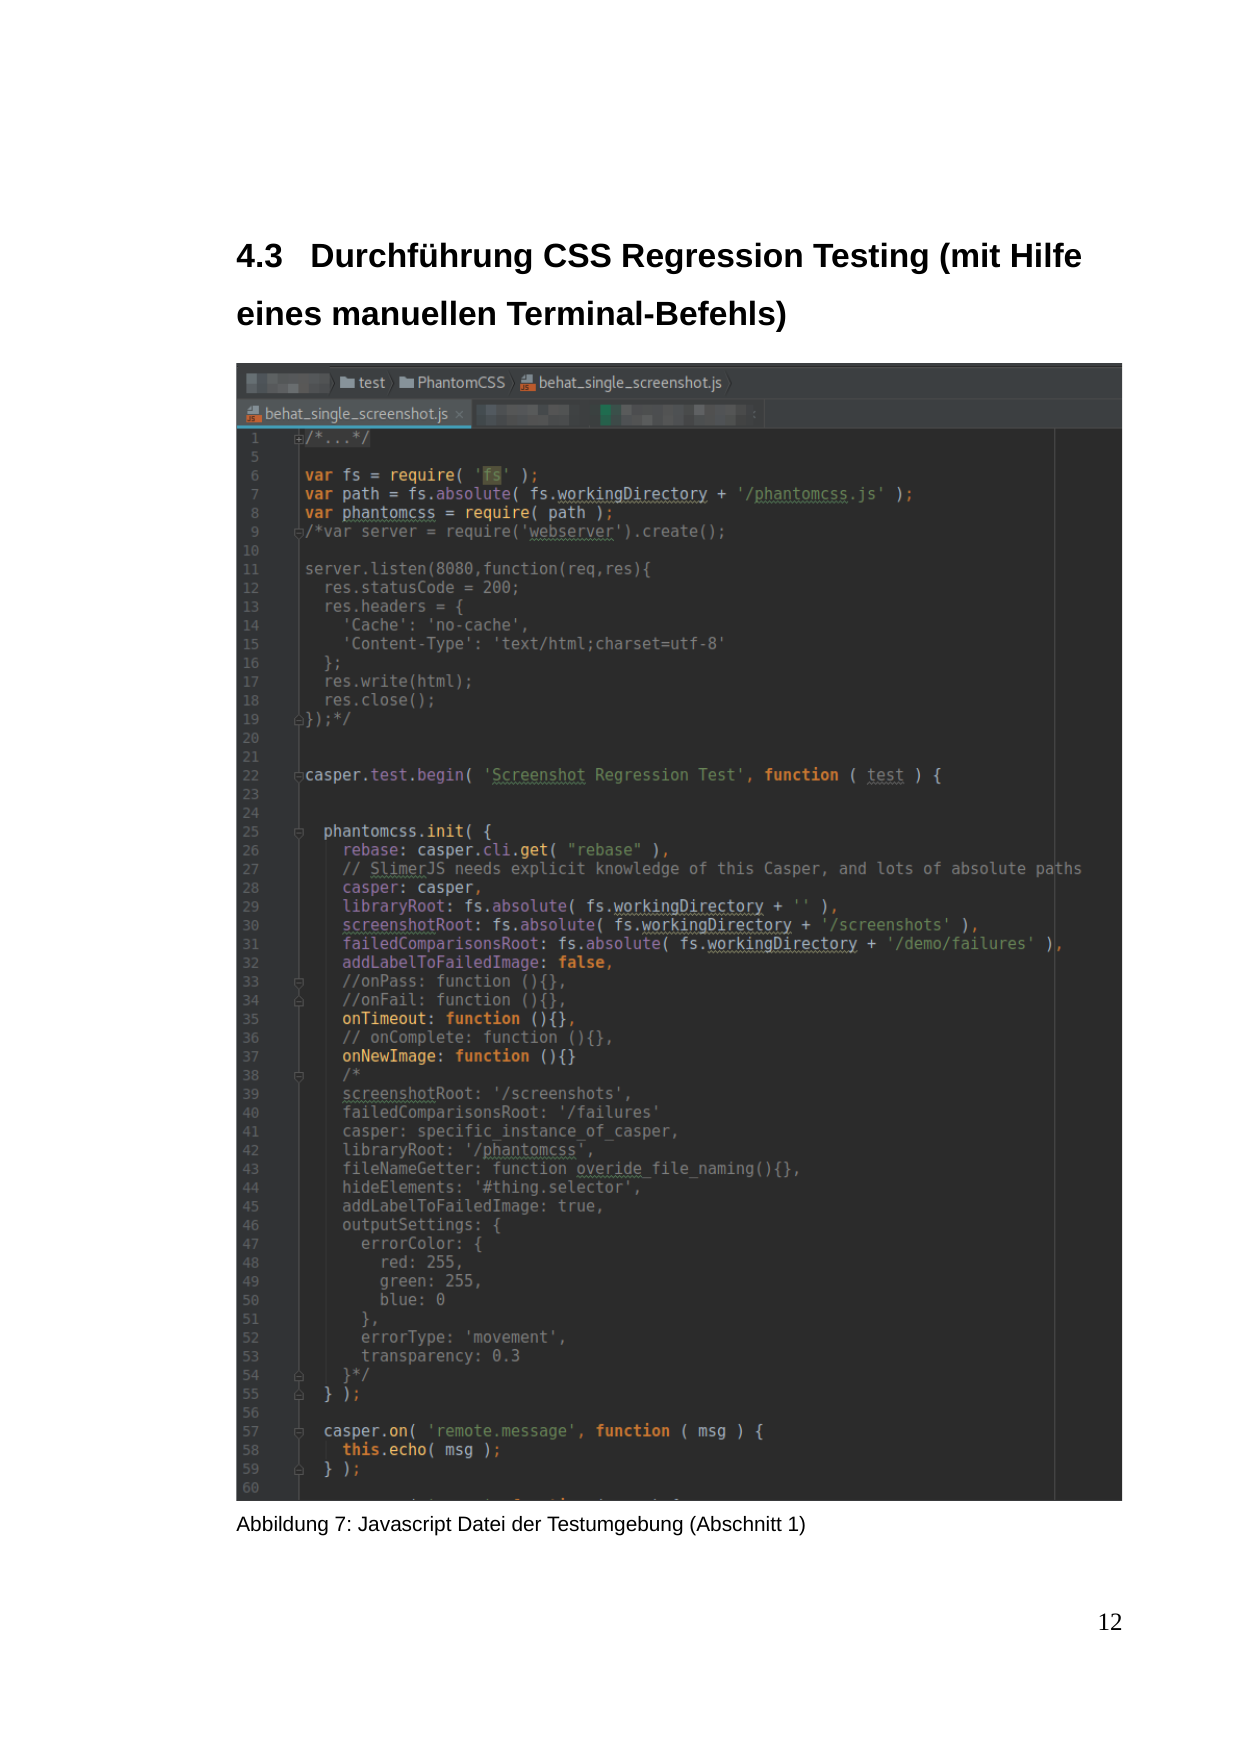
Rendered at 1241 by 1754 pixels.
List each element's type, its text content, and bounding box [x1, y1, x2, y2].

text Abbildung 7: Javascript Datei der Testumgebung (Abschnitt 1) [236, 1501, 1122, 1536]
subtitle Durchführung CSS Regression Testing (mit Hilfe eines manuellen Terminal-Befehls) [236, 235, 1122, 332]
picture [236, 363, 1123, 1501]
